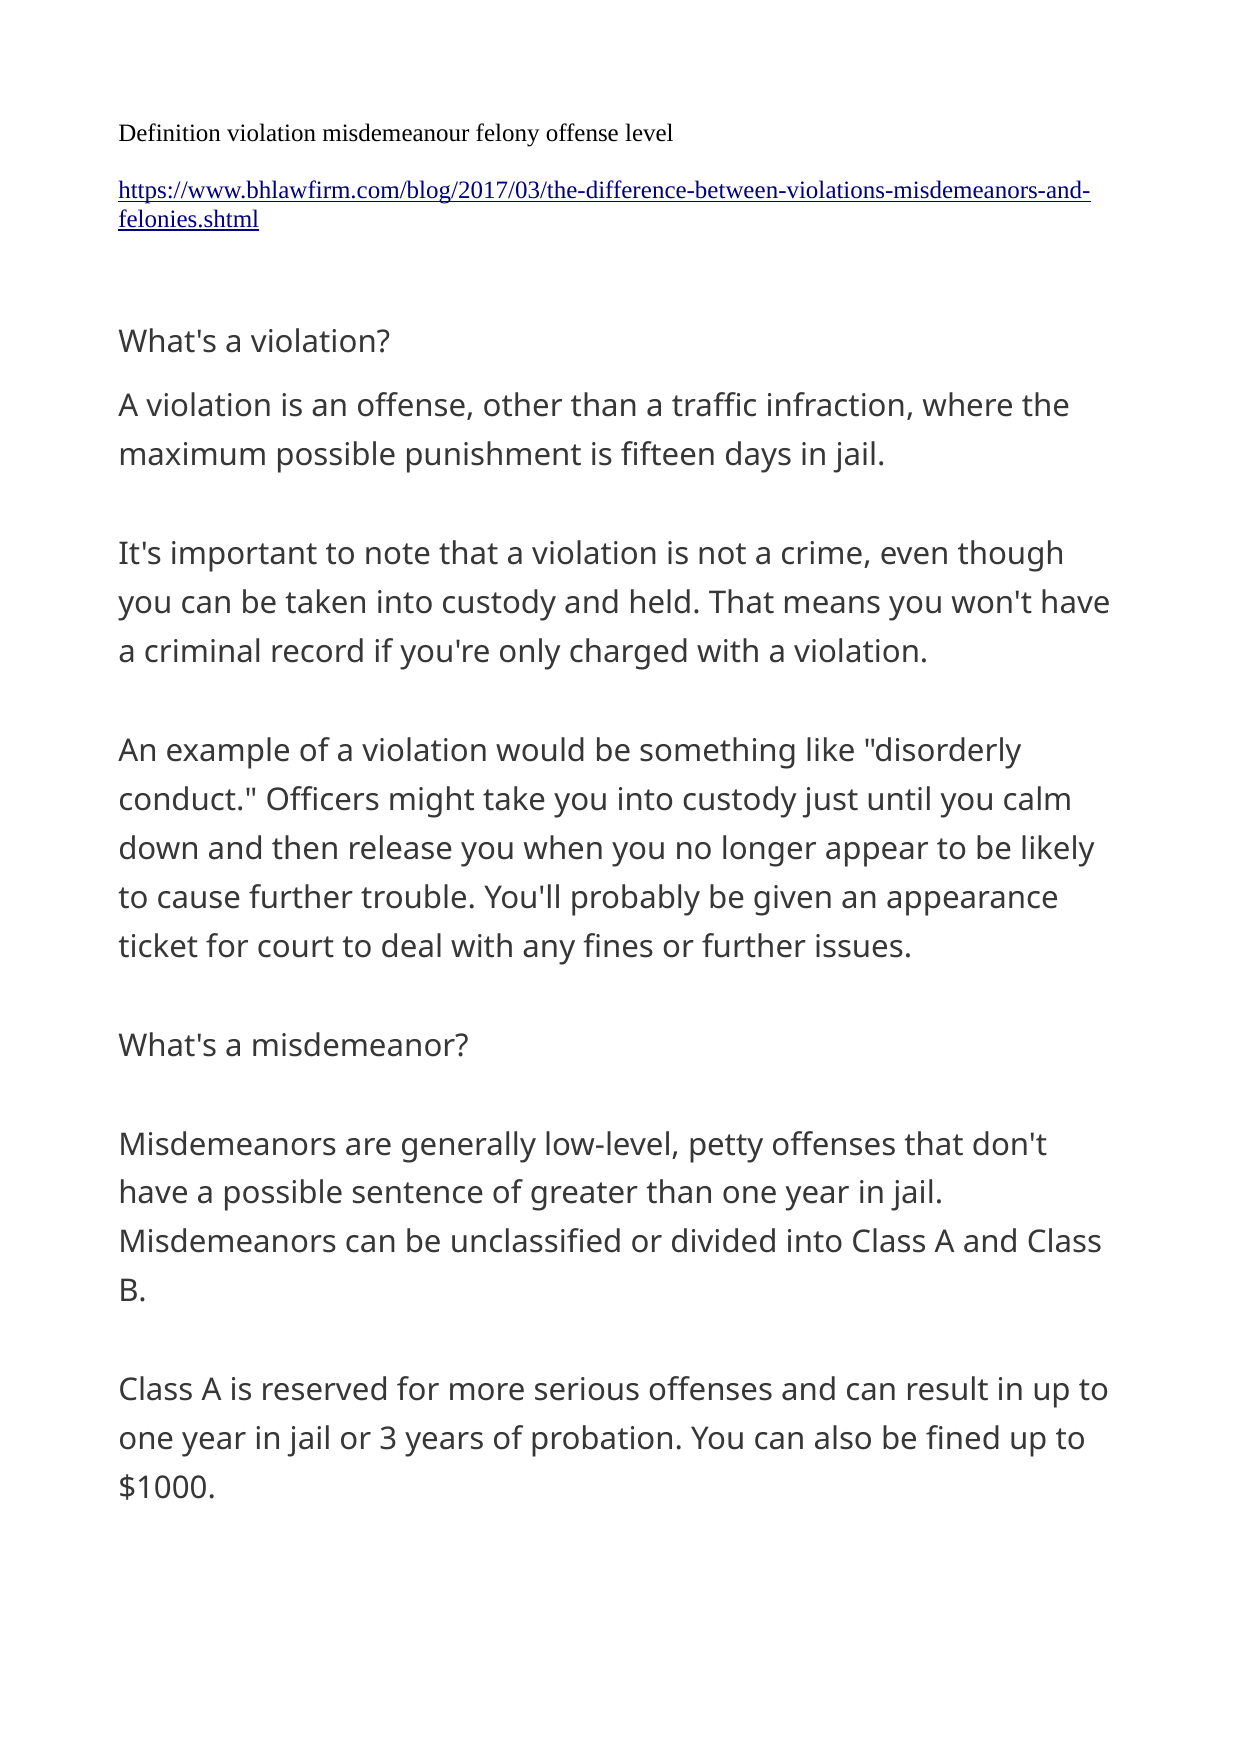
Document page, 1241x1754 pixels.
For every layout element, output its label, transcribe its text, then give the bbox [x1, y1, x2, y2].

text It's important to note that a violation is not a crime, even though you can be taken into custody and held. That means you won't have a criminal record if you're only charged with a violation. [118, 531, 1122, 671]
text https://www.bhlawfirm.com/blog/2017/03/the-difference-between-violations-misdemeanors-and-felonies.shtml [118, 176, 1122, 233]
text Definition violation misdemeanour felony offense level [118, 118, 1122, 147]
text An example of a violation would be something like "disorderly conduct." Officers might take you into custody just until you calm down and then release you when you no longer appear to be likely to cause further trouble. You'll probably be given an appearance ticket for court to deal with any fines or further issues. [118, 728, 1122, 966]
text A violation is an offense, other than a traffic infraction, where the maximum possible punishment is fifteen days in jail. [118, 383, 1122, 474]
text What's a violation? [118, 319, 1122, 362]
text Class A is reserved for more serious offenses and can result in up to one year in jail or 3 years of probation. You can also be fined up to $1000. [118, 1367, 1122, 1508]
text Misdemeanors are generally low-level, petty offenses that don't have a possible sentence of greater than one year in jail. Misdemeanors can be unclassified or divided into Class A and Class B. [118, 1121, 1122, 1311]
text What's a misdemeanor? [118, 1022, 1122, 1065]
